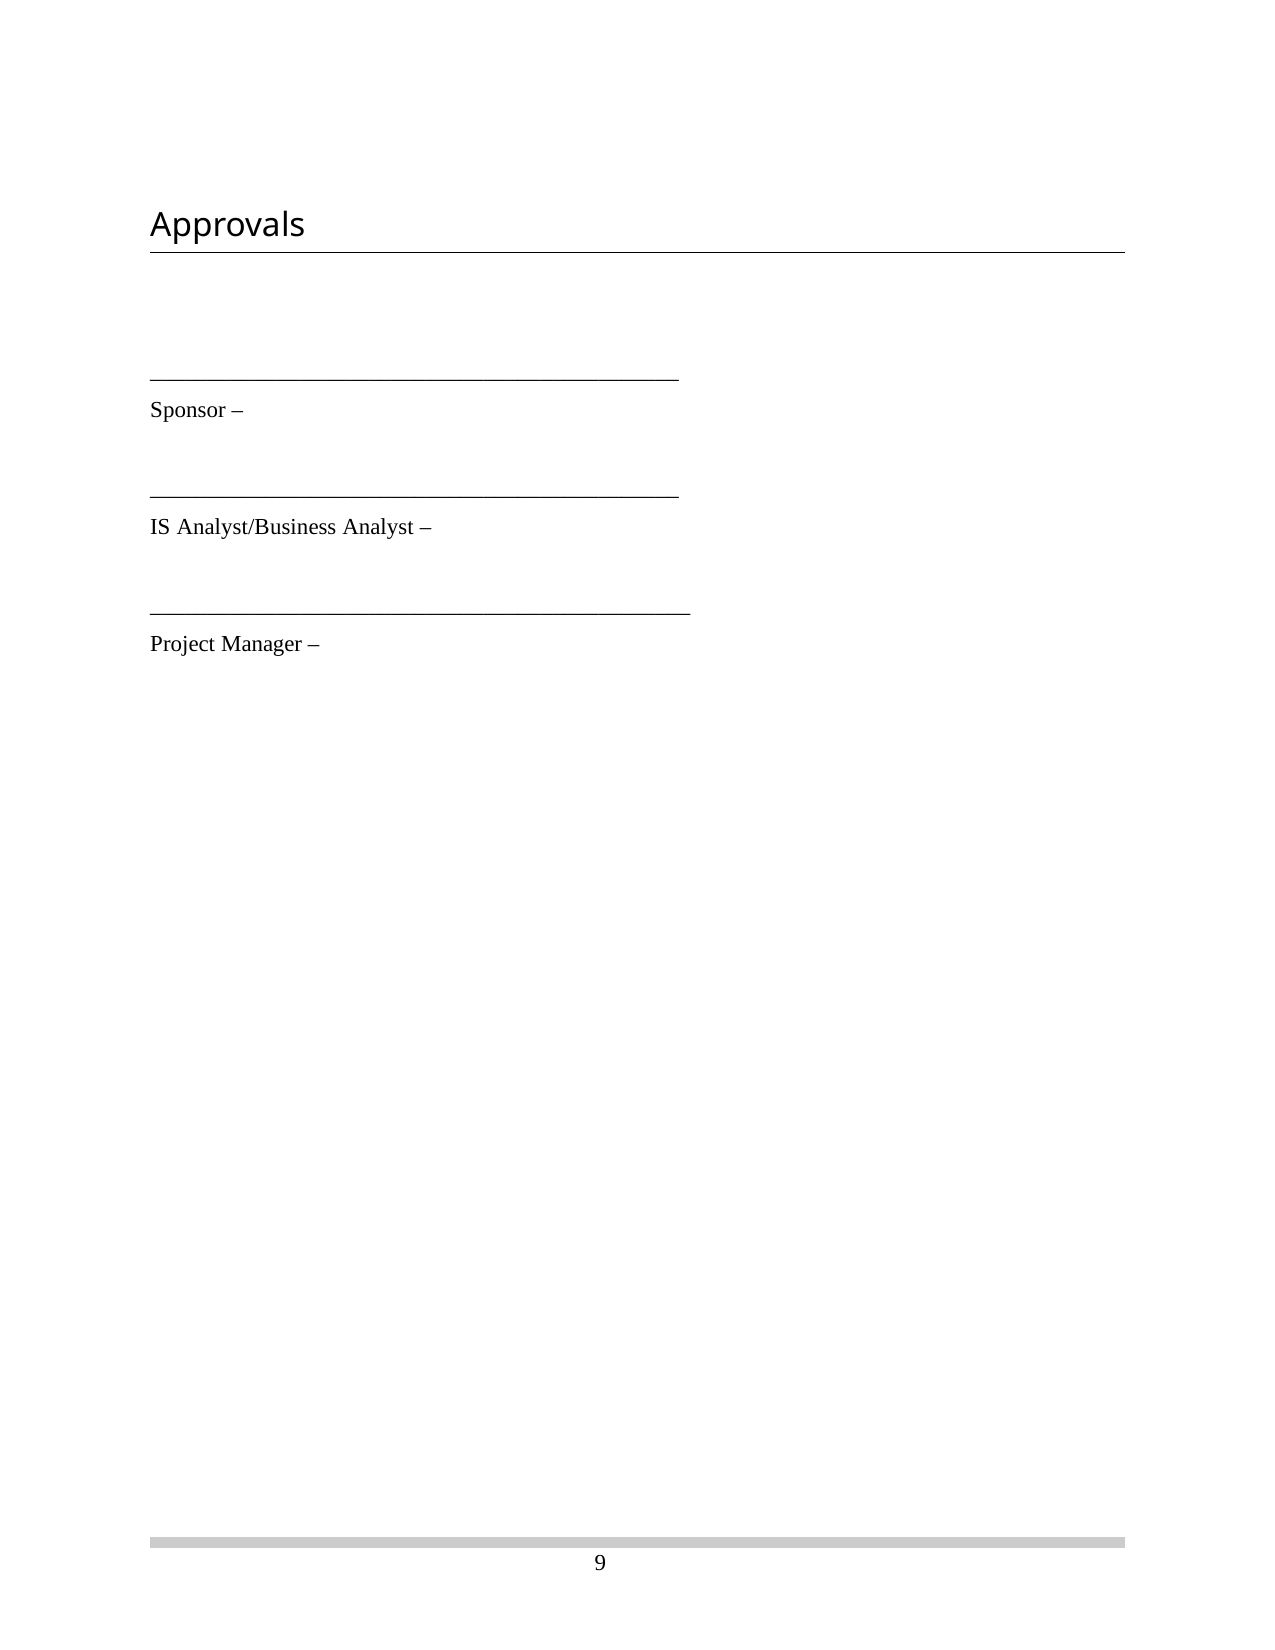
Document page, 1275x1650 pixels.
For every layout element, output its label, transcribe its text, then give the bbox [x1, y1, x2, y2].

text ______________________________________________ [150, 356, 1125, 383]
text _______________________________________________ [150, 591, 1125, 617]
text IS Analyst/Business Analyst – [150, 513, 1125, 539]
text Project Manager – [150, 630, 1125, 656]
text ______________________________________________ [150, 474, 1125, 500]
text Sponsor – [150, 396, 1125, 422]
subtitle Approvals [150, 200, 1125, 252]
